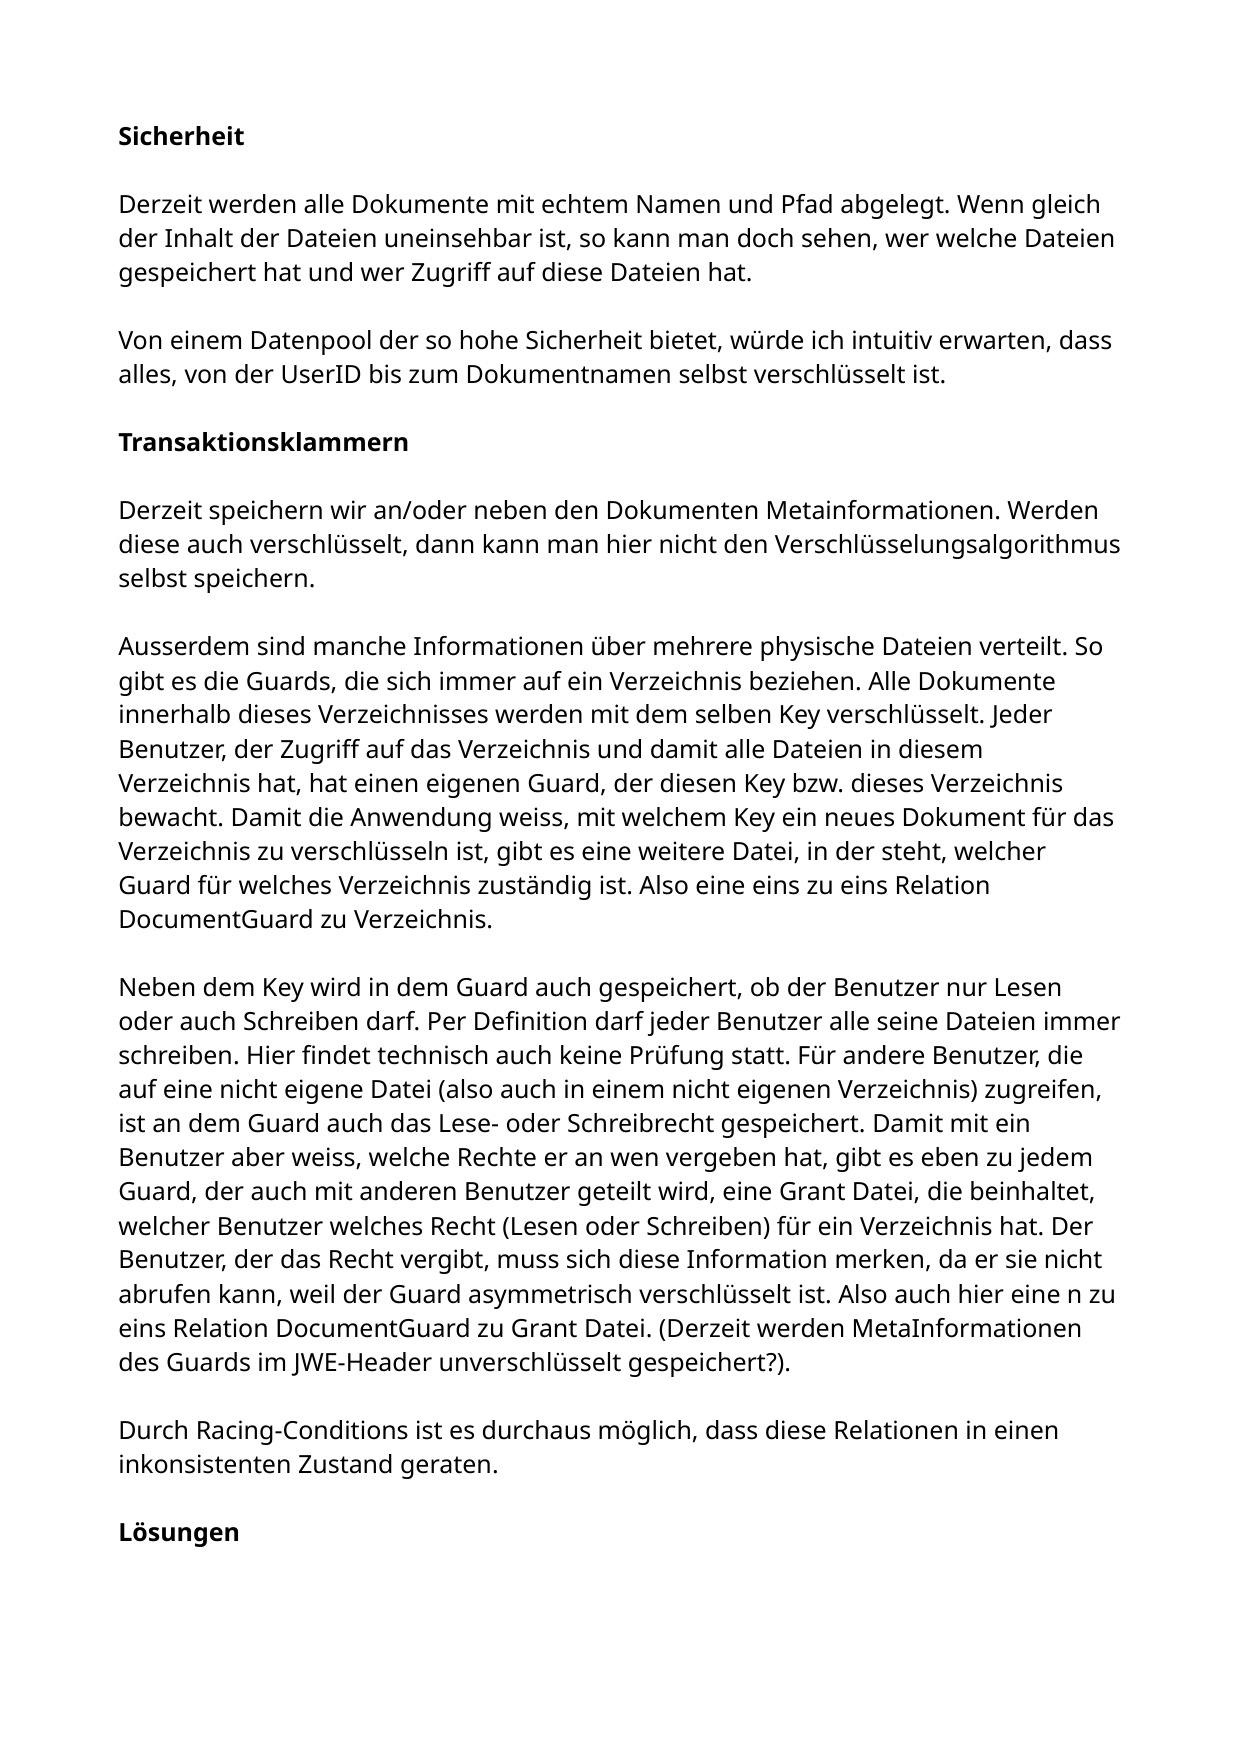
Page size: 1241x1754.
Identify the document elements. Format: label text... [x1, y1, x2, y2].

text Derzeit speichern wir an/oder neben den Dokumenten Metainformationen. Werden diese auch verschlüsselt, dann kann man hier nicht den Verschlüsselungsalgorithmus selbst speichern. [118, 493, 1122, 595]
text Durch Racing-Conditions ist es durchaus möglich, dass diese Relationen in einen inkonsistenten Zustand geraten. [118, 1412, 1122, 1481]
text Transaktionsklammern [118, 425, 1122, 459]
text Lösungen [118, 1515, 1122, 1549]
text Derzeit werden alle Dokumente mit echtem Namen und Pfad abgelegt. Wenn gleich der Inhalt der Dateien uneinsehbar ist, so kann man doch sehen, wer welche Dateien gespeichert hat und wer Zugriff auf diese Dateien hat. [118, 186, 1122, 288]
text Von einem Datenpool der so hohe Sicherheit bietet, würde ich intuitiv erwarten, dass alles, von der UserID bis zum Dokumentnamen selbst verschlüsselt ist. [118, 322, 1122, 391]
text Ausserdem sind manche Informationen über mehrere physische Dateien verteilt. So gibt es die Guards, die sich immer auf ein Verzeichnis beziehen. Alle Dokumente innerhalb dieses Verzeichnisses werden mit dem selben Key verschlüsselt. Jeder Benutzer, der Zugriff auf das Verzeichnis und damit alle Dateien in diesem Verzeichnis hat, hat einen eigenen Guard, der diesen Key bzw. dieses Verzeichnis bewacht. Damit die Anwendung weiss, mit welchem Key ein neues Dokument für das Verzeichnis zu verschlüsseln ist, gibt es eine weitere Datei, in der steht, welcher Guard für welches Verzeichnis zuständig ist. Also eine eins zu eins Relation DocumentGuard zu Verzeichnis. [118, 629, 1122, 936]
text Sicherheit [118, 118, 1122, 152]
text Neben dem Key wird in dem Guard auch gespeichert, ob der Benutzer nur Lesen oder auch Schreiben darf. Per Definition darf jeder Benutzer alle seine Dateien immer schreiben. Hier findet technisch auch keine Prüfung statt. Für andere Benutzer, die auf eine nicht eigene Datei (also auch in einem nicht eigenen Verzeichnis) zugreifen, ist an dem Guard auch das Lese- oder Schreibrecht gespeichert. Damit mit ein Benutzer aber weiss, welche Rechte er an wen vergeben hat, gibt es eben zu jedem Guard, der auch mit anderen Benutzer geteilt wird, eine Grant Datei, die beinhaltet, welcher Benutzer welches Recht (Lesen oder Schreiben) für ein Verzeichnis hat. Der Benutzer, der das Recht vergibt, muss sich diese Information merken, da er sie nicht abrufen kann, weil der Guard asymmetrisch verschlüsselt ist. Also auch hier eine n zu eins Relation DocumentGuard zu Grant Datei. (Derzeit werden MetaInformationen des Guards im JWE-Header unverschlüsselt gespeichert?). [118, 970, 1122, 1378]
